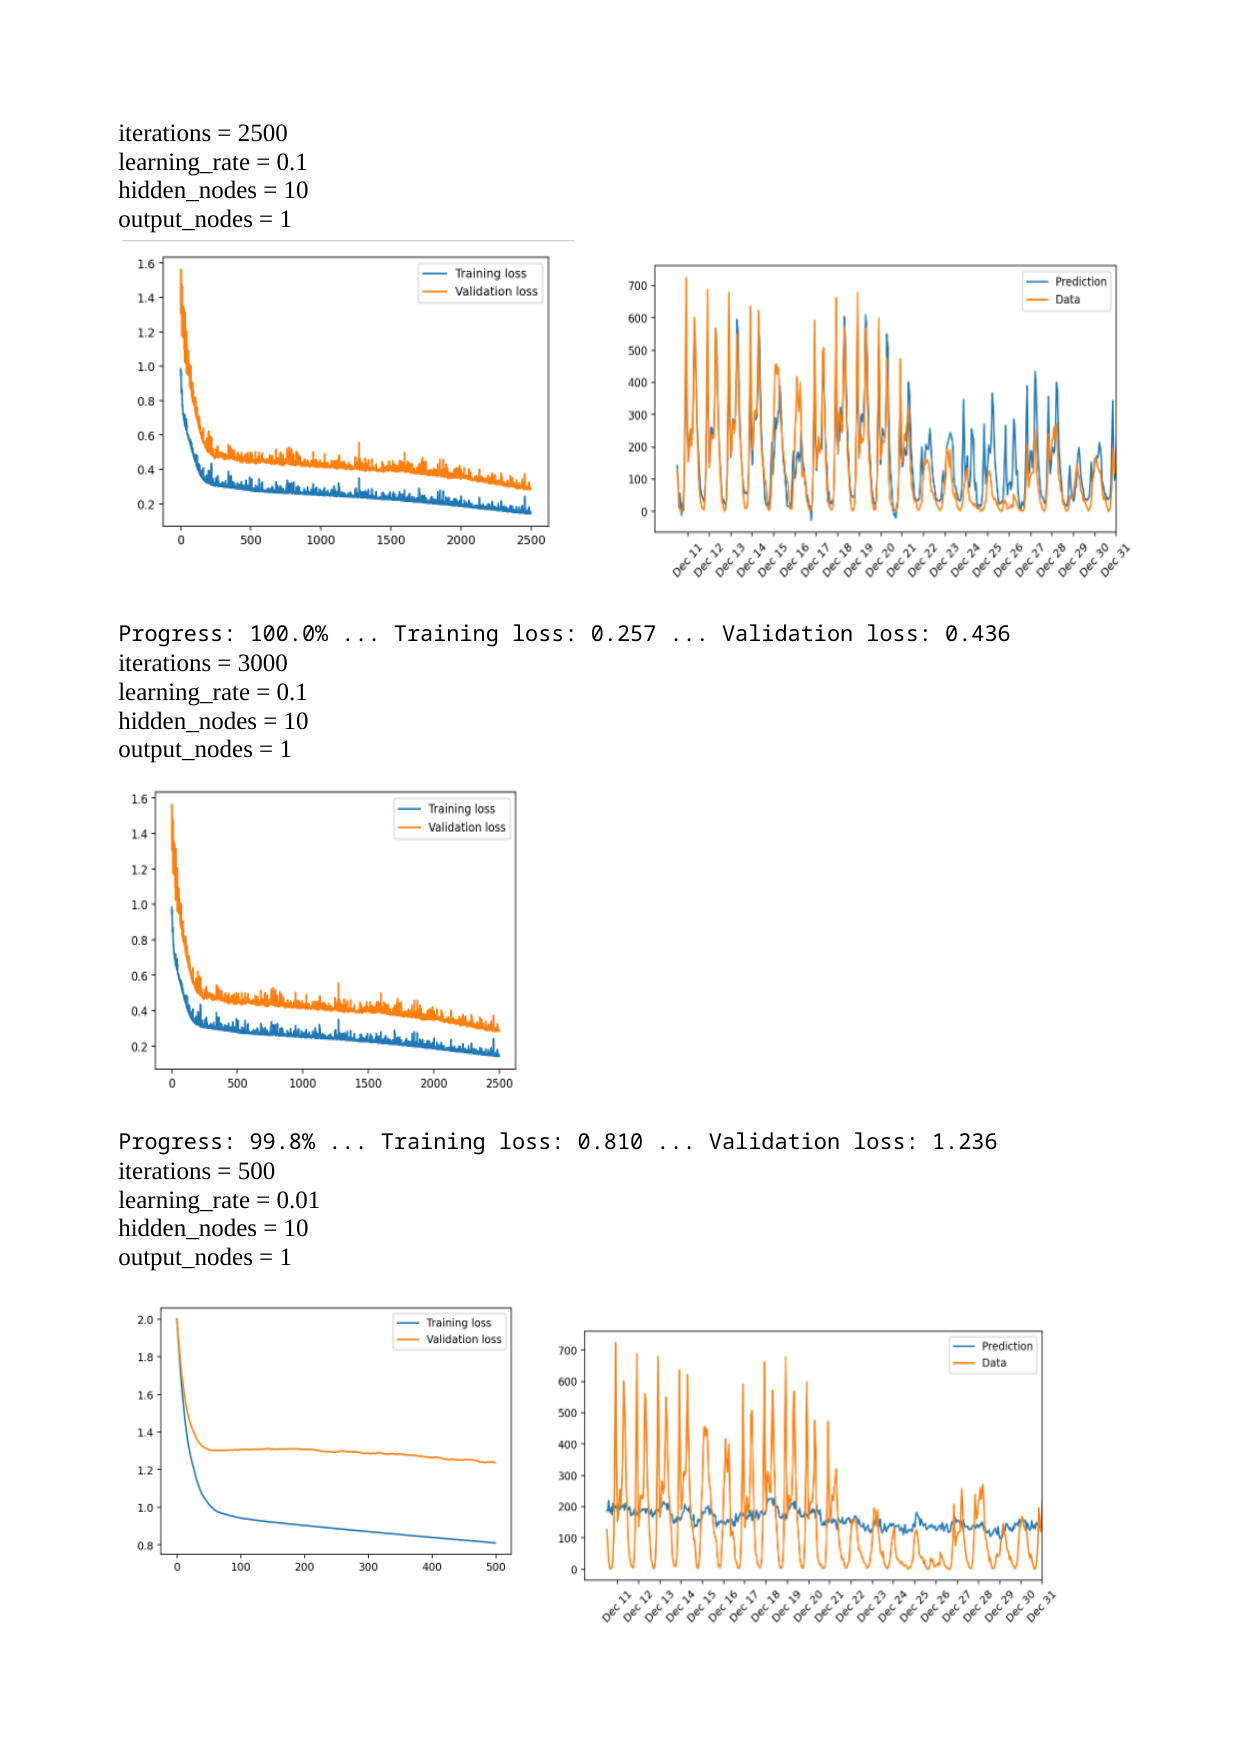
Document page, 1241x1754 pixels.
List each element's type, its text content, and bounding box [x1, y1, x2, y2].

text output_nodes = 1 [118, 734, 1122, 763]
picture [611, 257, 1143, 590]
text output_nodes = 1 [118, 1242, 1122, 1271]
text hidden_nodes = 10 [118, 1213, 1122, 1242]
text hidden_nodes = 10 [118, 176, 1122, 204]
text learning_rate = 0.1 [118, 147, 1122, 176]
picture [118, 1299, 528, 1581]
text Progress: 100.0% ... Training loss: 0.257 ... Validation loss: 0.436 [118, 618, 1122, 648]
text Progress: 99.8% ... Training loss: 0.810 ... Validation loss: 1.236 [118, 1126, 1122, 1156]
picture [538, 1322, 1078, 1641]
picture [121, 782, 535, 1098]
text hidden_nodes = 10 [118, 706, 1122, 734]
text iterations = 2500 [118, 118, 1122, 147]
text output_nodes = 1 [118, 204, 1122, 233]
text iterations = 3000 [118, 648, 1122, 677]
picture [108, 240, 575, 553]
text iterations = 500 [118, 1156, 1122, 1185]
text learning_rate = 0.1 [118, 677, 1122, 706]
text learning_rate = 0.01 [118, 1185, 1122, 1213]
